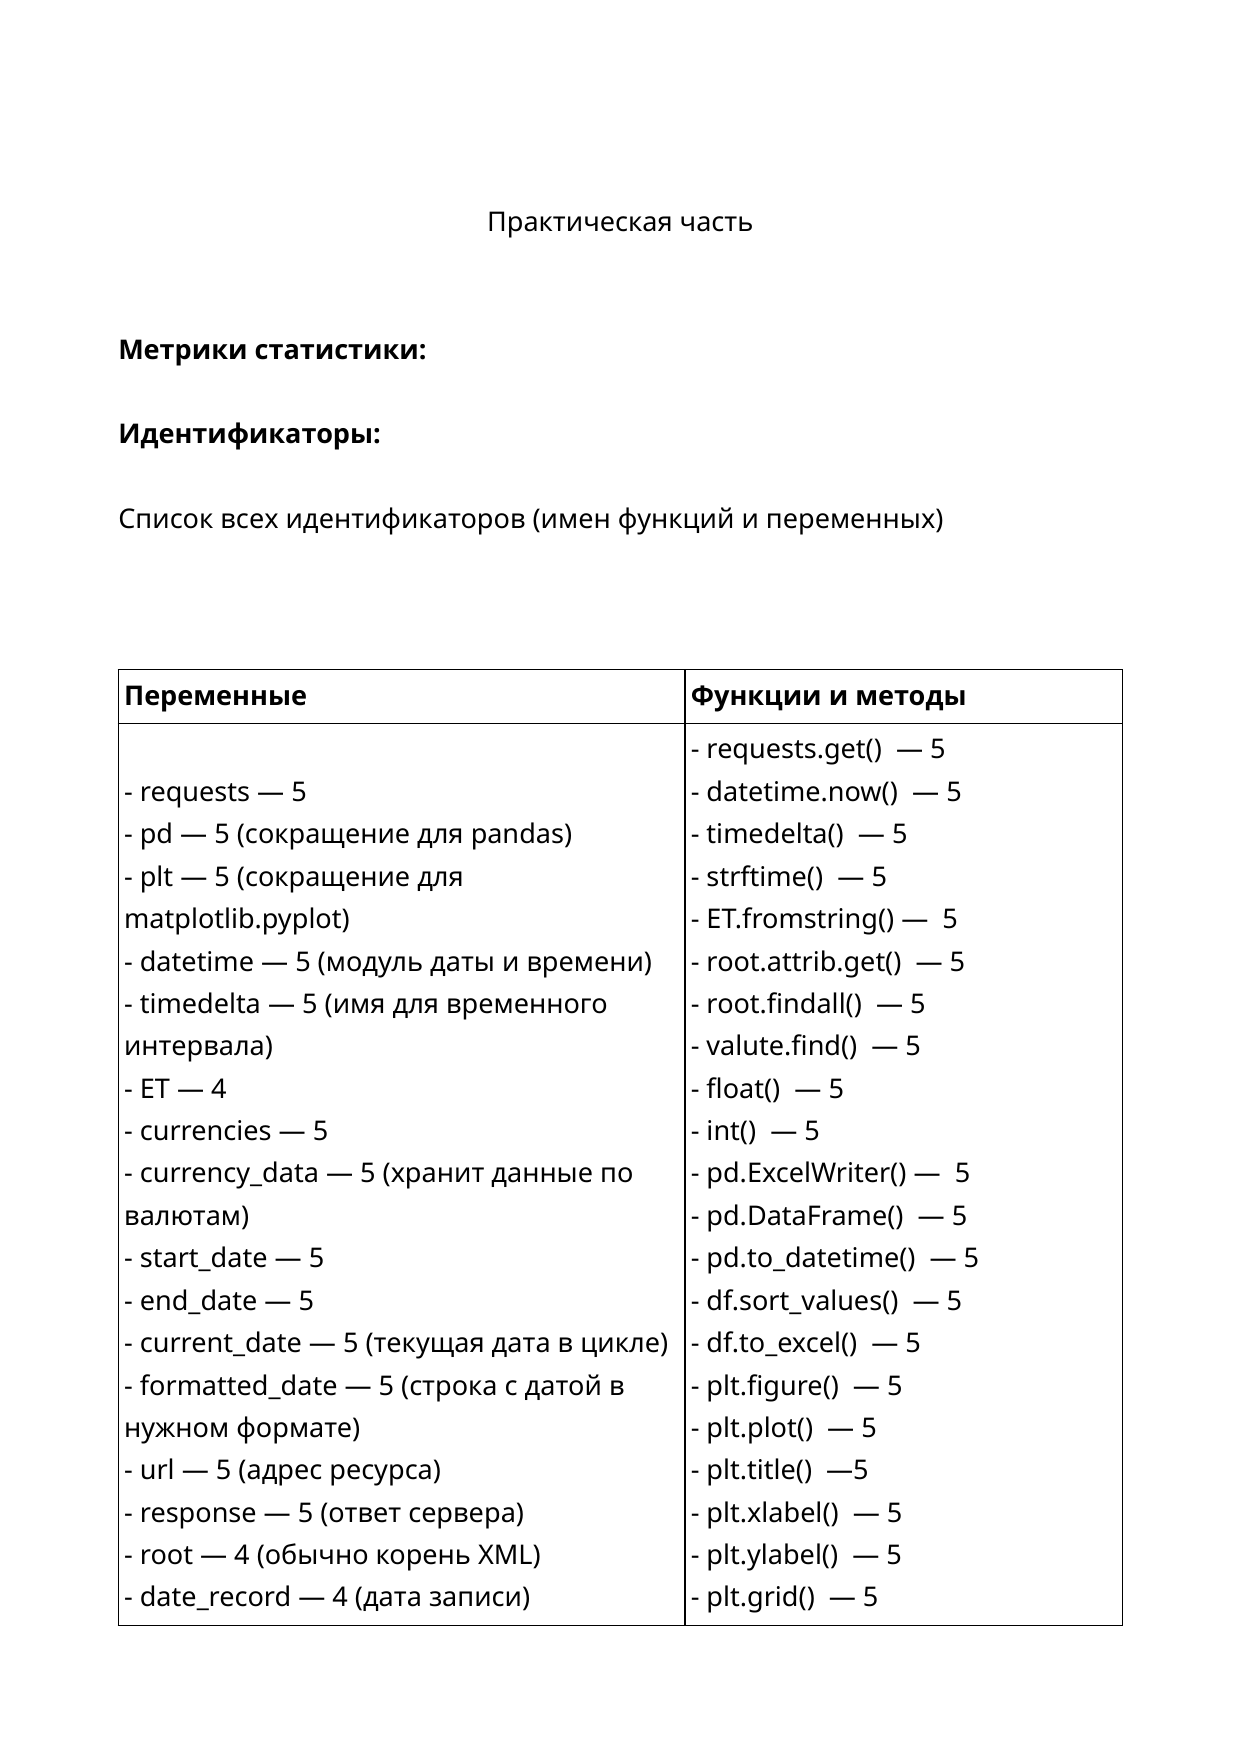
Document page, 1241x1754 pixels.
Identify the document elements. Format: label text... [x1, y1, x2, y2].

table_cell - requests.get() — 5 - datetime.now() — 5 - timedelta() — 5 - strftime() — 5 - ET.fromstring() — 5 - root.attrib.get() — 5 - root.findall() — 5 - valute.find() — 5 - float() — 5 - int() — 5 - pd.ExcelWriter() — 5 - pd.DataFrame() — 5 - pd.to_datetime() — 5 - df.sort_values() — 5 - df.to_excel() — 5 - plt.figure() — 5 - plt.plot() — 5 - plt.title() —5 - plt.xlabel() — 5 - plt.ylabel() — 5 - plt.grid() — 5 [686, 724, 1122, 1625]
text Список всех идентификаторов (имен функций и переменных) [118, 500, 1122, 537]
text Идентификаторы: [118, 415, 1122, 452]
text Метрики статистики: [118, 330, 1122, 367]
table_header Функции и методы [686, 670, 1122, 723]
table_header Переменные [119, 670, 684, 723]
text Практическая часть [118, 203, 1122, 240]
table_cell - requests — 5 - pd — 5 (сокращение для pandas) - plt — 5 (сокращение для matplotlib.pyplot) - datetime — 5 (модуль даты и времени) - timedelta — 5 (имя для временного интервала) - ET — 4 - currencies — 5 - currency_data — 5 (хранит данные по валютам) - start_date — 5 - end_date — 5 - current_date — 5 (текущая дата в цикле) - formatted_date — 5 (строка с датой в нужном формате) - url — 5 (адрес ресурса) - response — 5 (ответ сервера) - root — 4 (обычно корень XML) - date_record — 4 (дата записи) [119, 724, 684, 1625]
